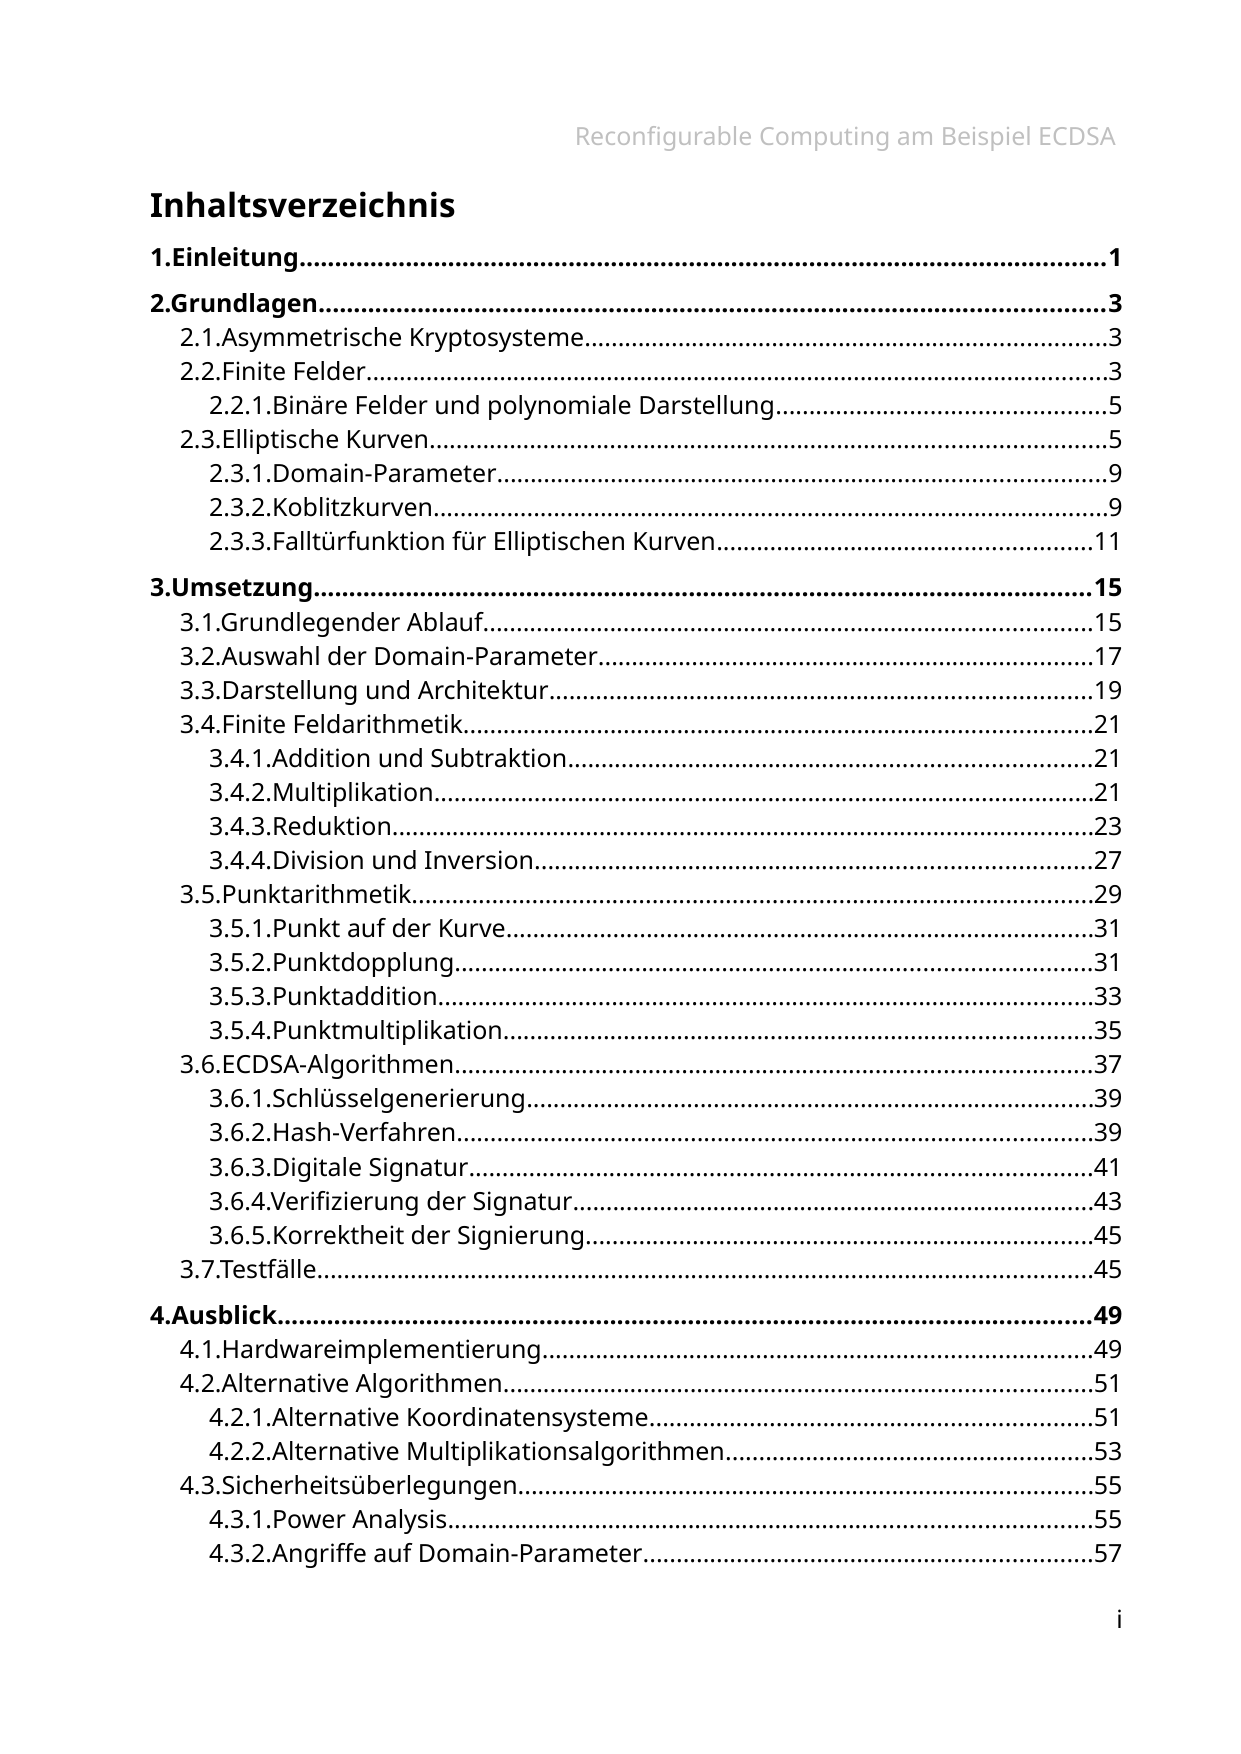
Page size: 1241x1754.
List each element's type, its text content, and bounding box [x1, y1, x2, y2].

text 4.1.Hardwareimplementierung 49 [179, 1331, 1122, 1366]
text 3.6.1.Schlüsselgenerierung 39 [209, 1081, 1122, 1115]
text 3.4.1.Addition und Subtraktion 21 [209, 740, 1122, 774]
text 3.6.3.Digitale Signatur 41 [209, 1149, 1122, 1183]
text 2.3.1.Domain-Parameter 9 [209, 456, 1122, 490]
text 3.4.2.Multiplikation 21 [209, 774, 1122, 808]
text 3.Umsetzung 15 [150, 570, 1122, 604]
text 4.3.1.Power Analysis 55 [209, 1502, 1122, 1536]
text 4.Ausblick 49 [150, 1297, 1122, 1331]
text 3.6.2.Hash-Verfahren 39 [209, 1115, 1122, 1149]
text 3.5.4.Punktmultiplikation 35 [209, 1013, 1122, 1047]
text 3.5.3.Punktaddition 33 [209, 979, 1122, 1013]
text 1.Einleitung 1 [150, 239, 1122, 274]
text 2.Grundlagen 3 [150, 286, 1122, 320]
text 3.6.ECDSA-Algorithmen 37 [179, 1047, 1122, 1081]
text 2.3.3.Falltürfunktion für Elliptischen Kurven 11 [209, 524, 1122, 558]
text 3.5.2.Punktdopplung 31 [209, 945, 1122, 979]
text 3.7.Testfälle 45 [179, 1251, 1122, 1285]
text 2.3.2.Koblitzkurven 9 [209, 490, 1122, 524]
text 3.2.Auswahl der Domain-Parameter 17 [179, 638, 1122, 672]
text 2.1.Asymmetrische Kryptosysteme 3 [179, 320, 1122, 354]
text 4.2.2.Alternative Multiplikationsalgorithmen 53 [209, 1434, 1122, 1468]
text 3.4.3.Reduktion 23 [209, 808, 1122, 843]
subtitle Inhaltsverzeichnis [150, 182, 1122, 228]
text 3.4.Finite Feldarithmetik 21 [179, 706, 1122, 740]
text 2.2.Finite Felder 3 [179, 354, 1122, 388]
text 2.3.Elliptische Kurven 5 [179, 422, 1122, 456]
text 3.6.4.Verifizierung der Signatur 43 [209, 1183, 1122, 1217]
text 3.3.Darstellung und Architektur 19 [179, 672, 1122, 706]
text 4.2.1.Alternative Koordinatensysteme 51 [209, 1399, 1122, 1434]
text 4.3.Sicherheitsüberlegungen 55 [179, 1468, 1122, 1502]
text 4.2.Alternative Algorithmen 51 [179, 1366, 1122, 1399]
text 2.2.1.Binäre Felder und polynomiale Darstellung 5 [209, 388, 1122, 422]
text 3.1.Grundlegender Ablauf 15 [179, 604, 1122, 638]
text 3.6.5.Korrektheit der Signierung 45 [209, 1217, 1122, 1251]
text 3.4.4.Division und Inversion 27 [209, 843, 1122, 877]
text 3.5.1.Punkt auf der Kurve 31 [209, 911, 1122, 945]
text 3.5.Punktarithmetik 29 [179, 877, 1122, 911]
text 4.3.2.Angriffe auf Domain-Parameter 57 [209, 1536, 1122, 1570]
